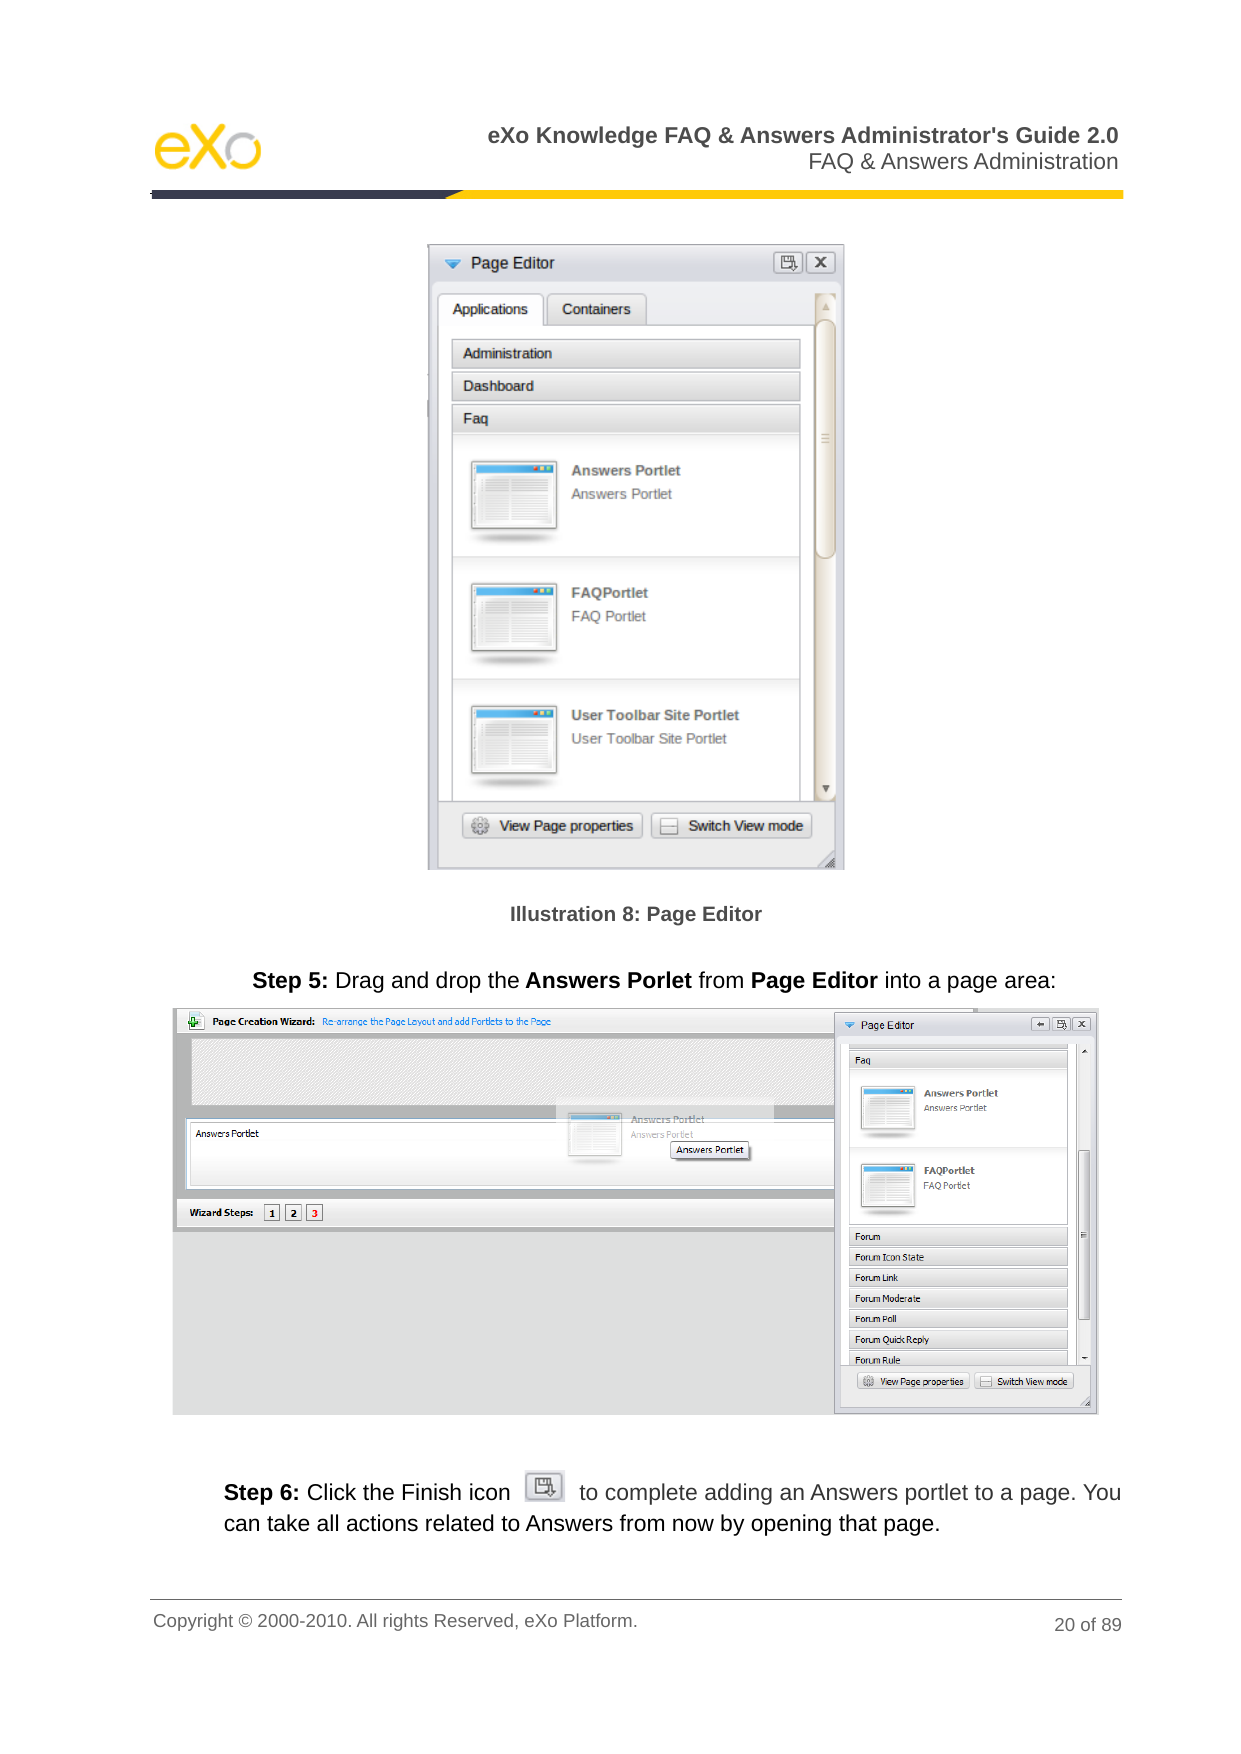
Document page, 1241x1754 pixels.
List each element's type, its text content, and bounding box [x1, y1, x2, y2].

list Step 6: Click the Finish icon to complete adding an Answers portlet to a page. You can take all actions related to Answers from now by opening that page. [186, 1463, 1122, 1536]
picture [427, 244, 845, 870]
text Illustration 8: Page Editor [427, 870, 844, 925]
picture [151, 190, 1124, 199]
picture [172, 1008, 1099, 1415]
picture [524, 1470, 566, 1502]
text Step 5: Drag and drop the Answers Porlet from Page Editor into a page area: [150, 967, 1122, 993]
picture [155, 123, 262, 170]
